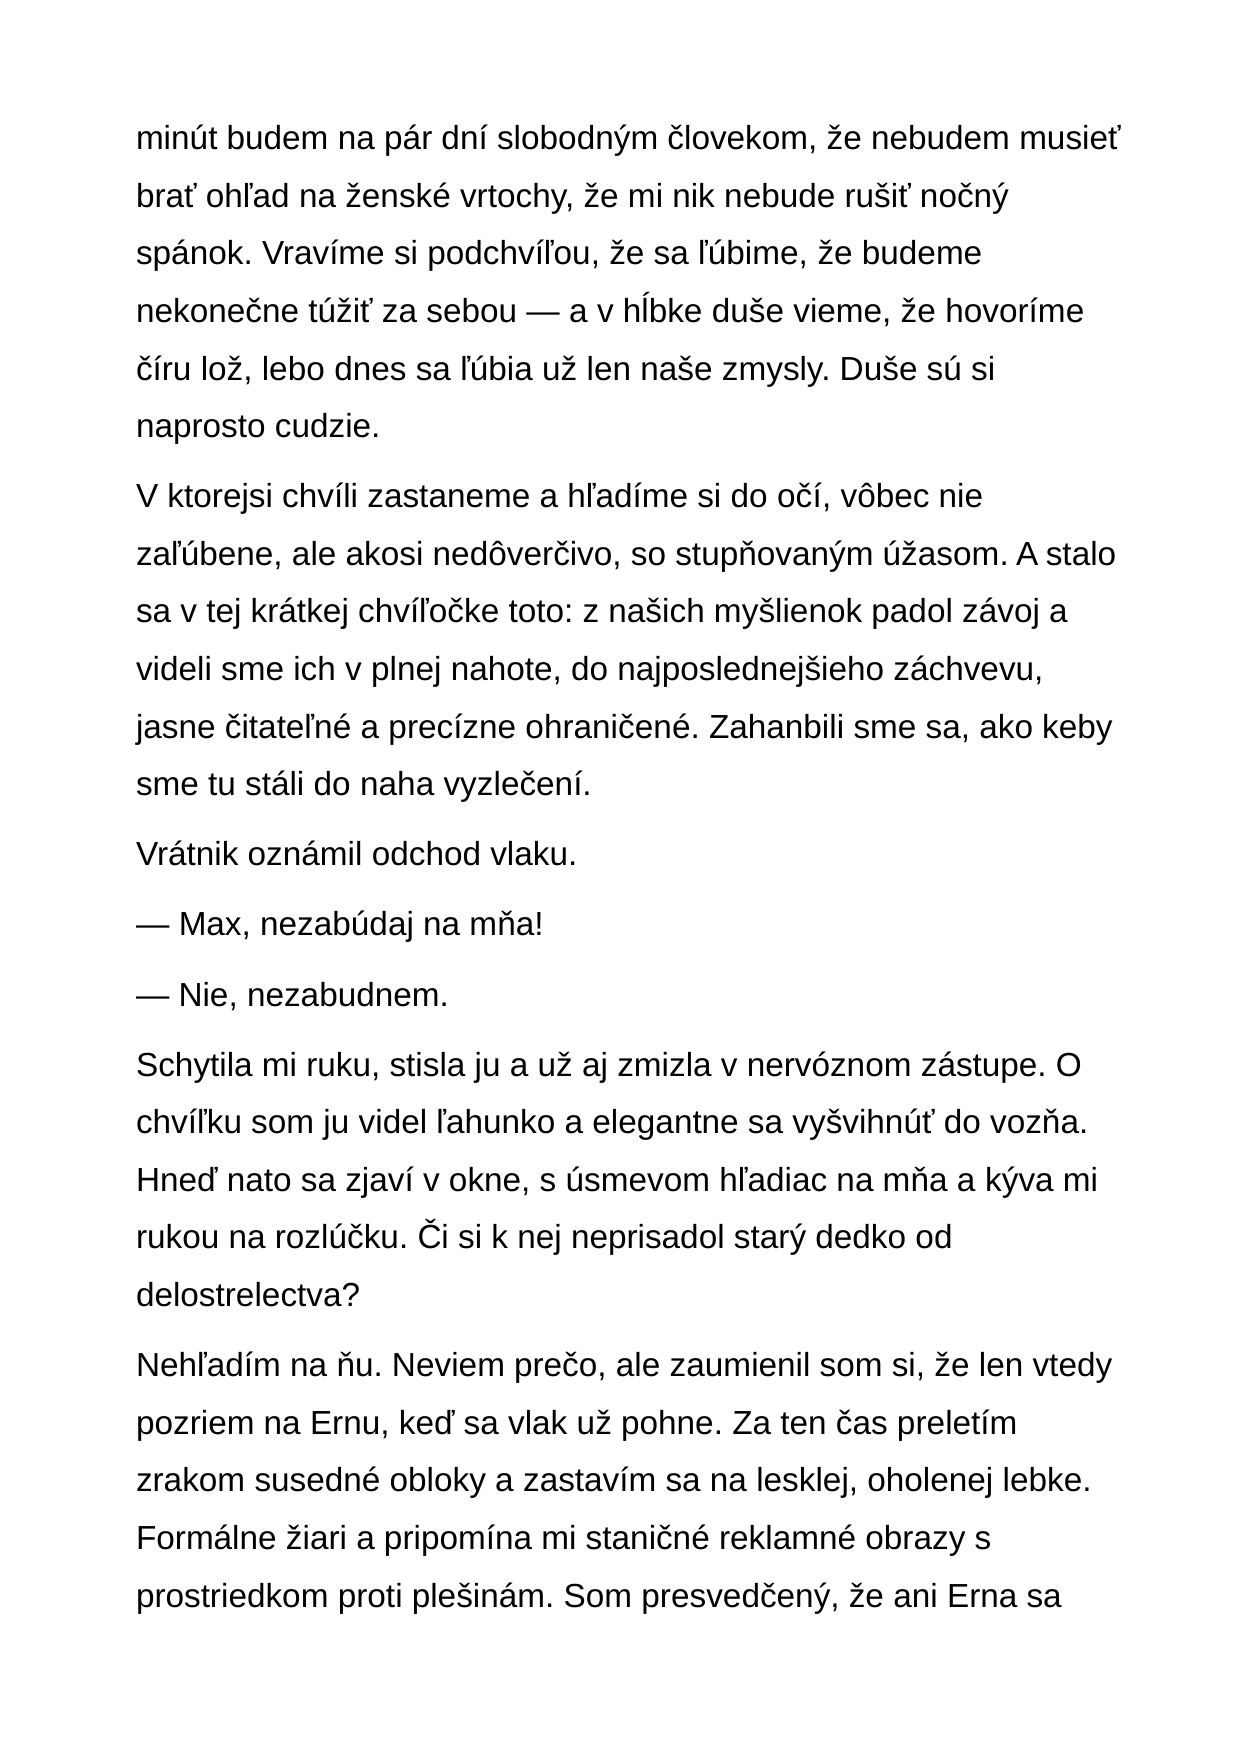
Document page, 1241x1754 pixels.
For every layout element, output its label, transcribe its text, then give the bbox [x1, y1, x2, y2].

text Nehľadím na ňu. Neviem prečo, ale zaumienil som si, že len vtedy pozriem na Ernu, keď sa vlak už pohne. Za ten čas preletím zrakom susedné obloky a zastavím sa na lesklej, oholenej lebke. Formálne žiari a pripomína mi staničné reklamné obrazy s prostriedkom proti plešinám. Som presvedčený, že ani Erna sa [136, 1345, 1122, 1614]
text Schytila mi ruku, stisla ju a už aj zmizla v nervóznom zástupe. O chvíľku som ju videl ľahunko a elegantne sa vyšvihnúť do vozňa. Hneď nato sa zjaví v okne, s úsmevom hľadiac na mňa a kýva mi rukou na rozlúčku. Či si k nej neprisadol starý dedko od delostrelectva? [136, 1045, 1122, 1313]
text minút budem na pár dní slobodným človekom, že nebudem musieť brať ohľad na ženské vrtochy, že mi nik nebude rušiť nočný spánok. Vravíme si podchvíľou, že sa ľúbime, že budeme nekonečne túžiť za sebou — a v hĺbke duše vieme, že hovoríme číru lož, lebo dnes sa ľúbia už len naše zmysly. Duše sú si naprosto cudzie. [136, 118, 1122, 444]
text — Nie, nezabudnem. [136, 974, 1122, 1013]
text V ktorejsi chvíli zastaneme a hľadíme si do očí, vôbec nie zaľúbene, ale akosi nedôverčivo, so stupňovaným úžasom. A stalo sa v tej krátkej chvíľočke toto: z našich myšlienok padol závoj a videli sme ich v plnej nahote, do najposlednejšieho záchvevu, jasne čitateľné a precízne ohraničené. Zahanbili sme sa, ako keby sme tu stáli do naha vyzlečení. [136, 476, 1122, 803]
text — Max, nezabúdaj na mňa! [136, 904, 1122, 943]
text Vrátnik oznámil odchod vlaku. [136, 834, 1122, 873]
